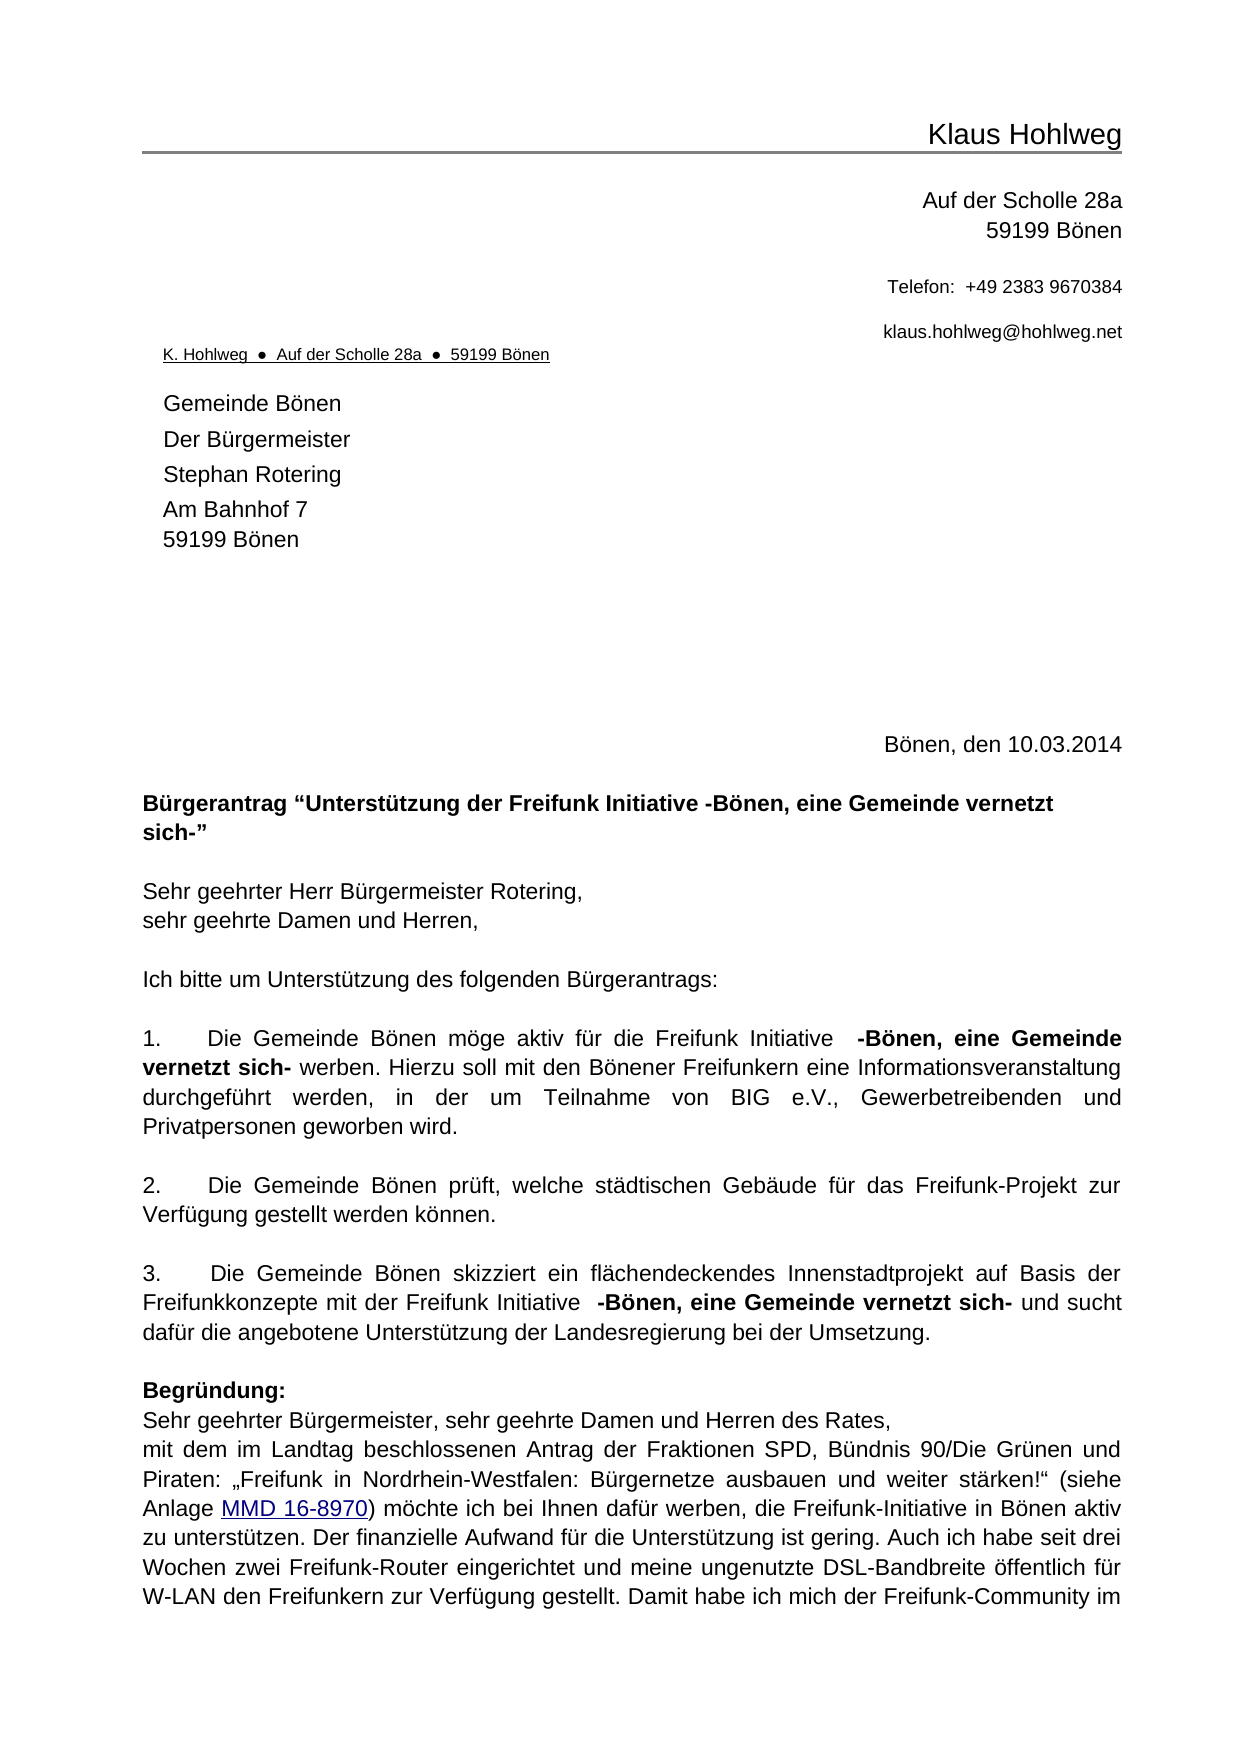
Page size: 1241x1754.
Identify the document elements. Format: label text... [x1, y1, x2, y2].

text Gemeinde Bönen [163, 391, 1122, 417]
text Sehr geehrter Herr Bürgermeister Rotering, [142, 879, 1122, 904]
text K. Hohlweg ● Auf der Scholle 28a ● 59199 Bönen [163, 346, 1122, 364]
text Der Bürgermeister [163, 426, 1122, 452]
text Bürgerantrag “Unterstützung der Freifunk Initiative -Bönen, eine Gemeinde vernetzt sich-” [142, 791, 1122, 846]
text 59199 Bönen [163, 526, 1122, 552]
text 1. Die Gemeinde Bönen möge aktiv für die Freifunk Initiative -Bönen, eine Gemeinde vernetzt sich- werben. Hierzu soll mit den Bönener Freifunkern eine Informationsveranstaltung durchgeführt werden, in der um Teilnahme von BIG e.V., Gewerbetreibenden und Privatpersonen geworben wird. [142, 1026, 1122, 1139]
text Stephan Rotering [163, 462, 1122, 487]
text 2. Die Gemeinde Bönen prüft, welche städtischen Gebäude für das Freifunk-Projekt zur Verfügung gestellt werden können. [142, 1173, 1122, 1228]
text Klaus Hohlweg [142, 118, 1122, 151]
text Auf der Scholle 28a [142, 188, 1122, 214]
text mit dem im Landtag beschlossenen Antrag der Fraktionen SPD, Bündnis 90/Die Grünen und Piraten: „Freifunk in Nordrhein-Westfalen: Bürgernetze ausbauen und weiter stärken!“ (siehe Anlage MMD 16-8970) möchte ich bei Ihnen dafür werben, die Freifunk-Initiative in Bönen aktiv zu unterstützen. Der finanzielle Aufwand für die Unterstützung ist gering. Auch ich habe seit drei Wochen zwei Freifunk-Router eingerichtet und meine ungenutzte DSL-Bandbreite öffentlich für W-LAN den Freifunkern zur Verfügung gestellt. Damit habe ich mich der Freifunk-Community im [142, 1437, 1122, 1609]
text Ich bitte um Unterstützung des folgenden Bürgerantrags: [142, 967, 1122, 993]
text sehr geehrte Damen und Herren, [142, 908, 1122, 934]
text 59199 Bönen [142, 217, 1122, 243]
text Am Bahnhof 7 [163, 497, 1122, 523]
text Sehr geehrter Bürgermeister, sehr geehrte Damen und Herren des Rates, [142, 1408, 1122, 1433]
text klaus.hohlweg@hohlweg.net [163, 322, 1122, 342]
text Telefon: +49 2383 9670384 [142, 276, 1122, 297]
text Bönen, den 10.03.2014 [217, 732, 1122, 758]
text Begründung: [142, 1378, 1122, 1404]
text 3. Die Gemeinde Bönen skizziert ein flächendeckendes Innenstadtprojekt auf Basis der Freifunkkonzepte mit der Freifunk Initiative -Bönen, eine Gemeinde vernetzt sich- und sucht dafür die angebotene Unterstützung der Landesregierung bei der Umsetzung. [142, 1261, 1122, 1345]
